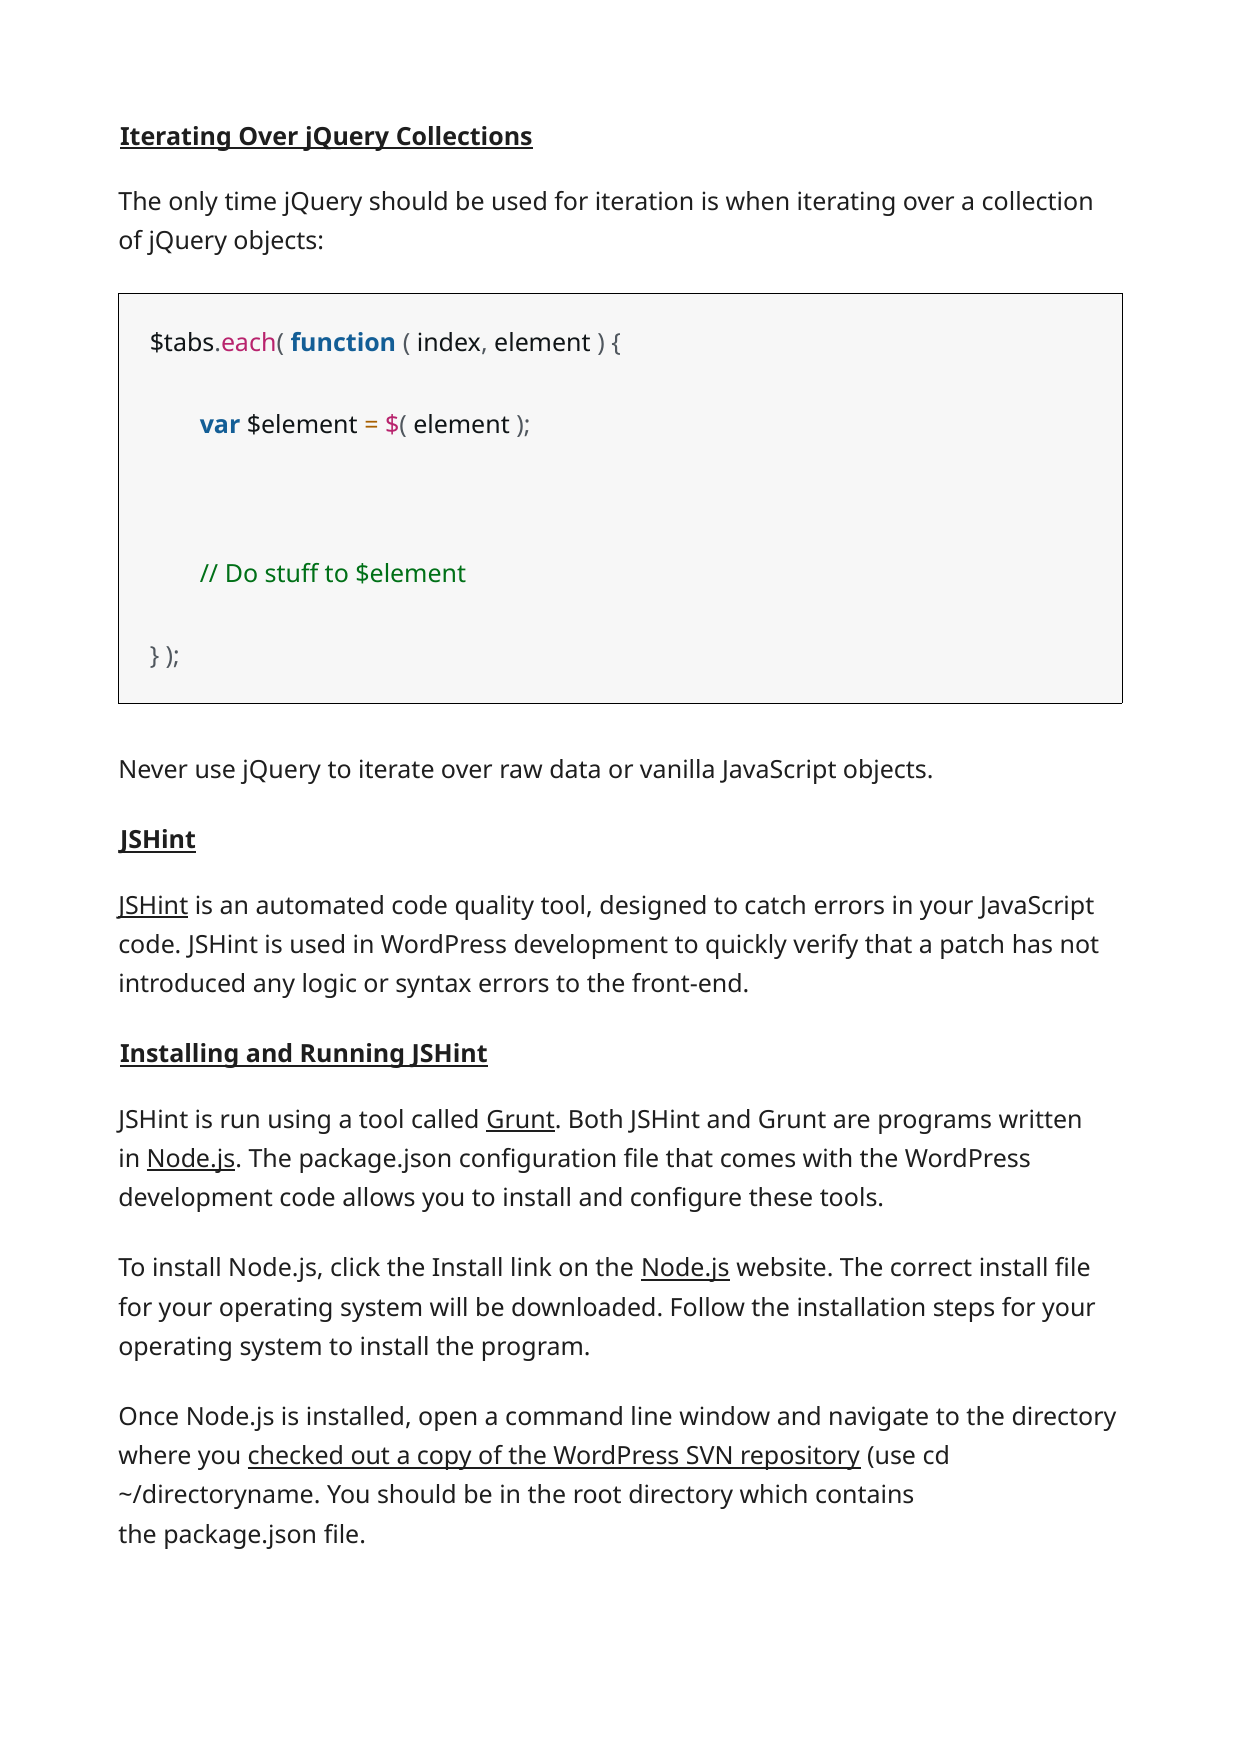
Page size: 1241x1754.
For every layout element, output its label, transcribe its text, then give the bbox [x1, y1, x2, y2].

subtitle Iterating Over jQuery Collections [118, 118, 1122, 152]
text JSHint is run using a tool called Grunt. Both JSHint and Grunt are programs written in Node.js. The package.json configuration file that comes with the WordPress development code allows you to install and configure these tools. [118, 1101, 1122, 1214]
subtitle Installing and Running JSHint [118, 1036, 1122, 1070]
text var $element = $( element ); [119, 375, 1122, 441]
text To install Node.js, click the Install link on the Node.js website. The correct install file for your operating system will be downloaded. Follow the installation steps for your operating system to install the program. [118, 1250, 1122, 1362]
text Once Node.js is installed, open a command line window and navigate to the directory where you checked out a copy of the WordPress SVN repository (use cd ~/directoryname. You should be in the root directory which contains the package.json file. [118, 1399, 1122, 1550]
subtitle JSHint [118, 822, 1122, 856]
text } ); [119, 607, 1122, 703]
text The only time jQuery should be used for iteration is when iterating over a collection of jQuery objects: [118, 183, 1122, 257]
text // Do stuff to $element [119, 524, 1122, 590]
text JSHint is an automated code quality tool, designed to catch errors in your JavaScript code. JSHint is used in WordPress development to quickly verify that a patch has not introduced any logic or syntax errors to the front-end. [118, 887, 1122, 1000]
text $tabs.each( function ( index, element ) { [119, 294, 1122, 358]
text Never use jQuery to iterate over raw data or vanilla JavaScript objects. [118, 752, 1122, 786]
